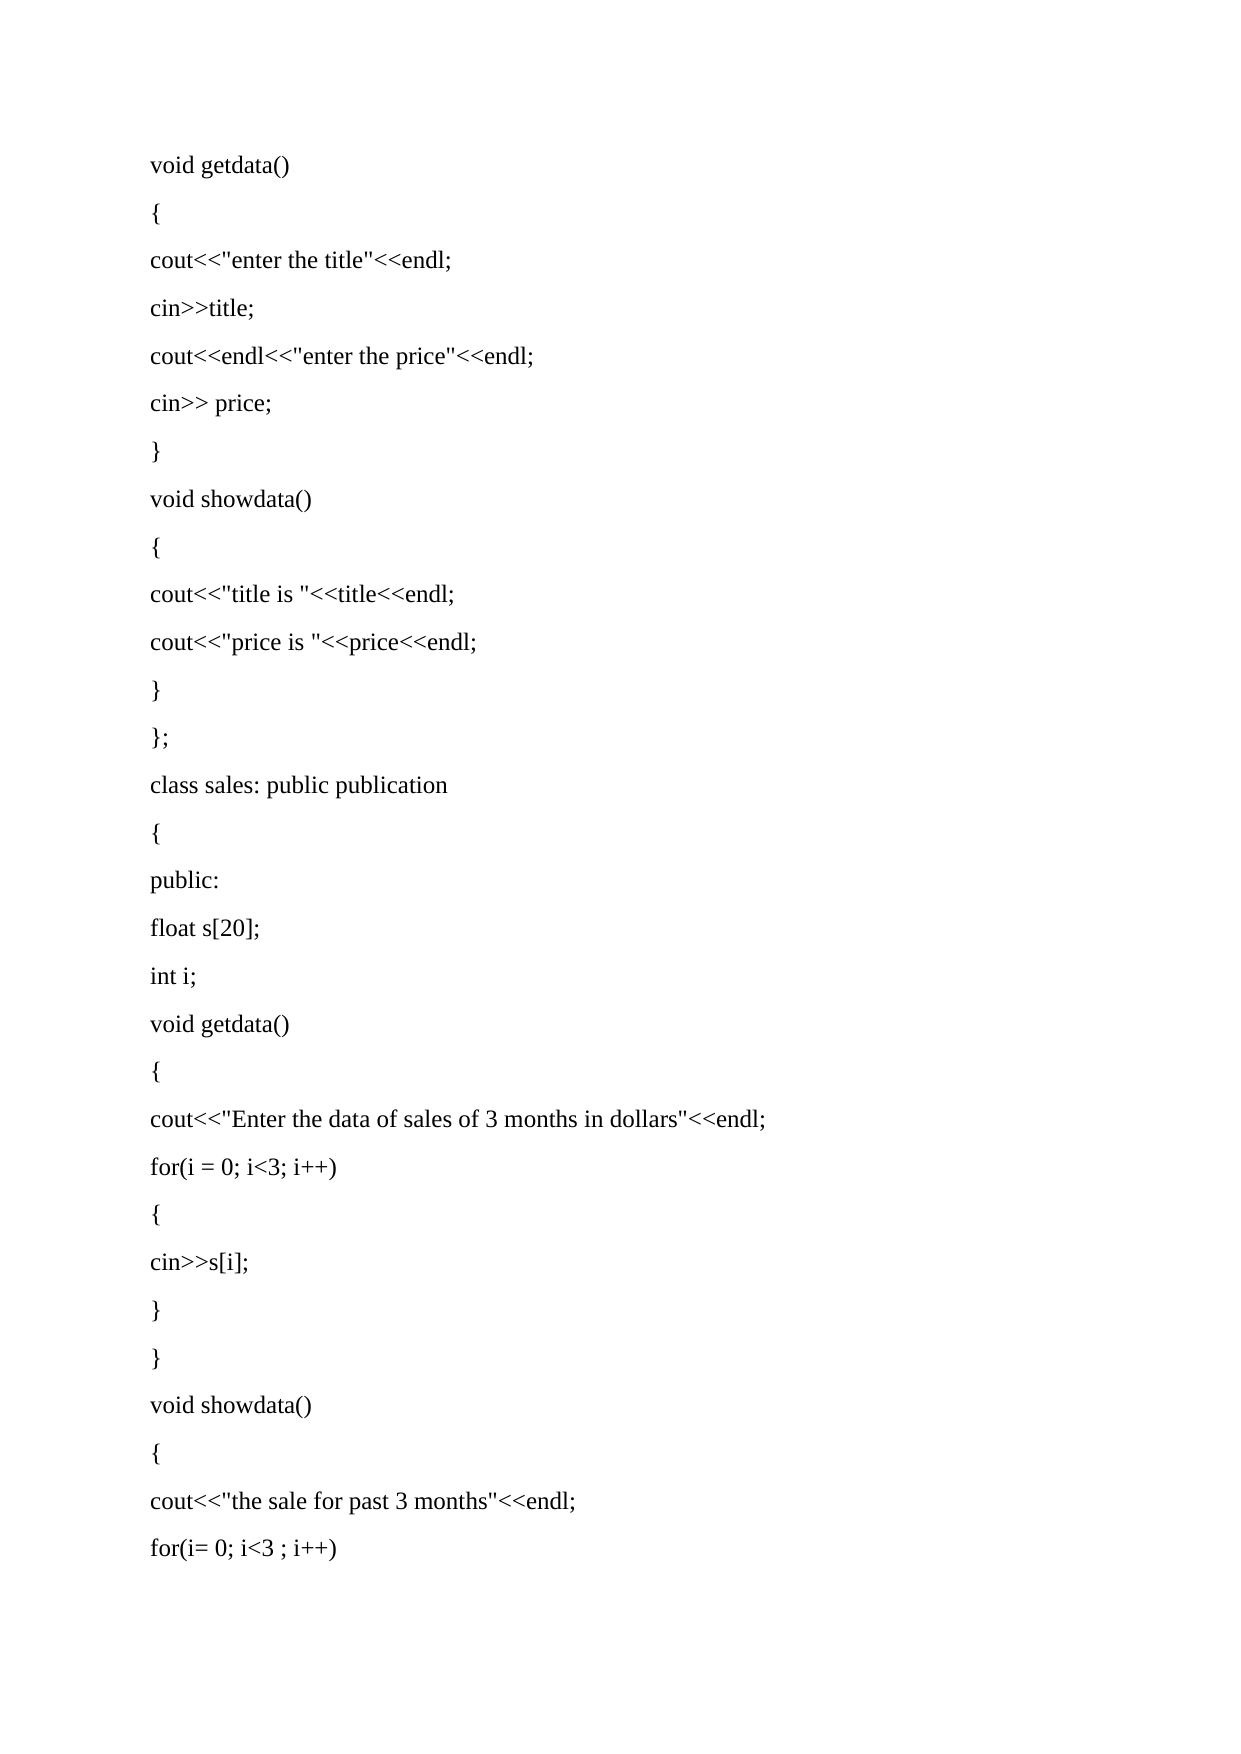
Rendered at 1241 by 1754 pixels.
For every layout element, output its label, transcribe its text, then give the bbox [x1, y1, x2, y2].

text void getdata() [150, 150, 1090, 179]
text for(i= 0; i<3 ; i++) [150, 1533, 1090, 1562]
text class sales: public publication [150, 770, 1090, 799]
text } [150, 675, 1090, 703]
text { [150, 198, 1090, 226]
text } [150, 1343, 1090, 1371]
text float s[20]; [150, 913, 1090, 942]
text { [150, 1438, 1090, 1467]
text for(i = 0; i<3; i++) [150, 1152, 1090, 1181]
text void showdata() [150, 484, 1090, 513]
text cout<<endl<<"enter the price"<<endl; [150, 341, 1090, 369]
text cin>>s[i]; [150, 1247, 1090, 1276]
text { [150, 1199, 1090, 1228]
text int i; [150, 961, 1090, 990]
text cout<<"Enter the data of sales of 3 months in dollars"<<endl; [150, 1104, 1090, 1133]
text public: [150, 866, 1090, 894]
text { [150, 1056, 1090, 1085]
text { [150, 818, 1090, 847]
text } [150, 1295, 1090, 1324]
text { [150, 532, 1090, 560]
text cin>> price; [150, 388, 1090, 417]
text cout<<"the sale for past 3 months"<<endl; [150, 1486, 1090, 1514]
text cout<<"title is "<<title<<endl; [150, 579, 1090, 608]
text cout<<"enter the title"<<endl; [150, 245, 1090, 274]
text void getdata() [150, 1009, 1090, 1037]
text } [150, 436, 1090, 465]
text }; [150, 722, 1090, 751]
text cin>>title; [150, 293, 1090, 322]
text void showdata() [150, 1390, 1090, 1419]
text cout<<"price is "<<price<<endl; [150, 627, 1090, 656]
